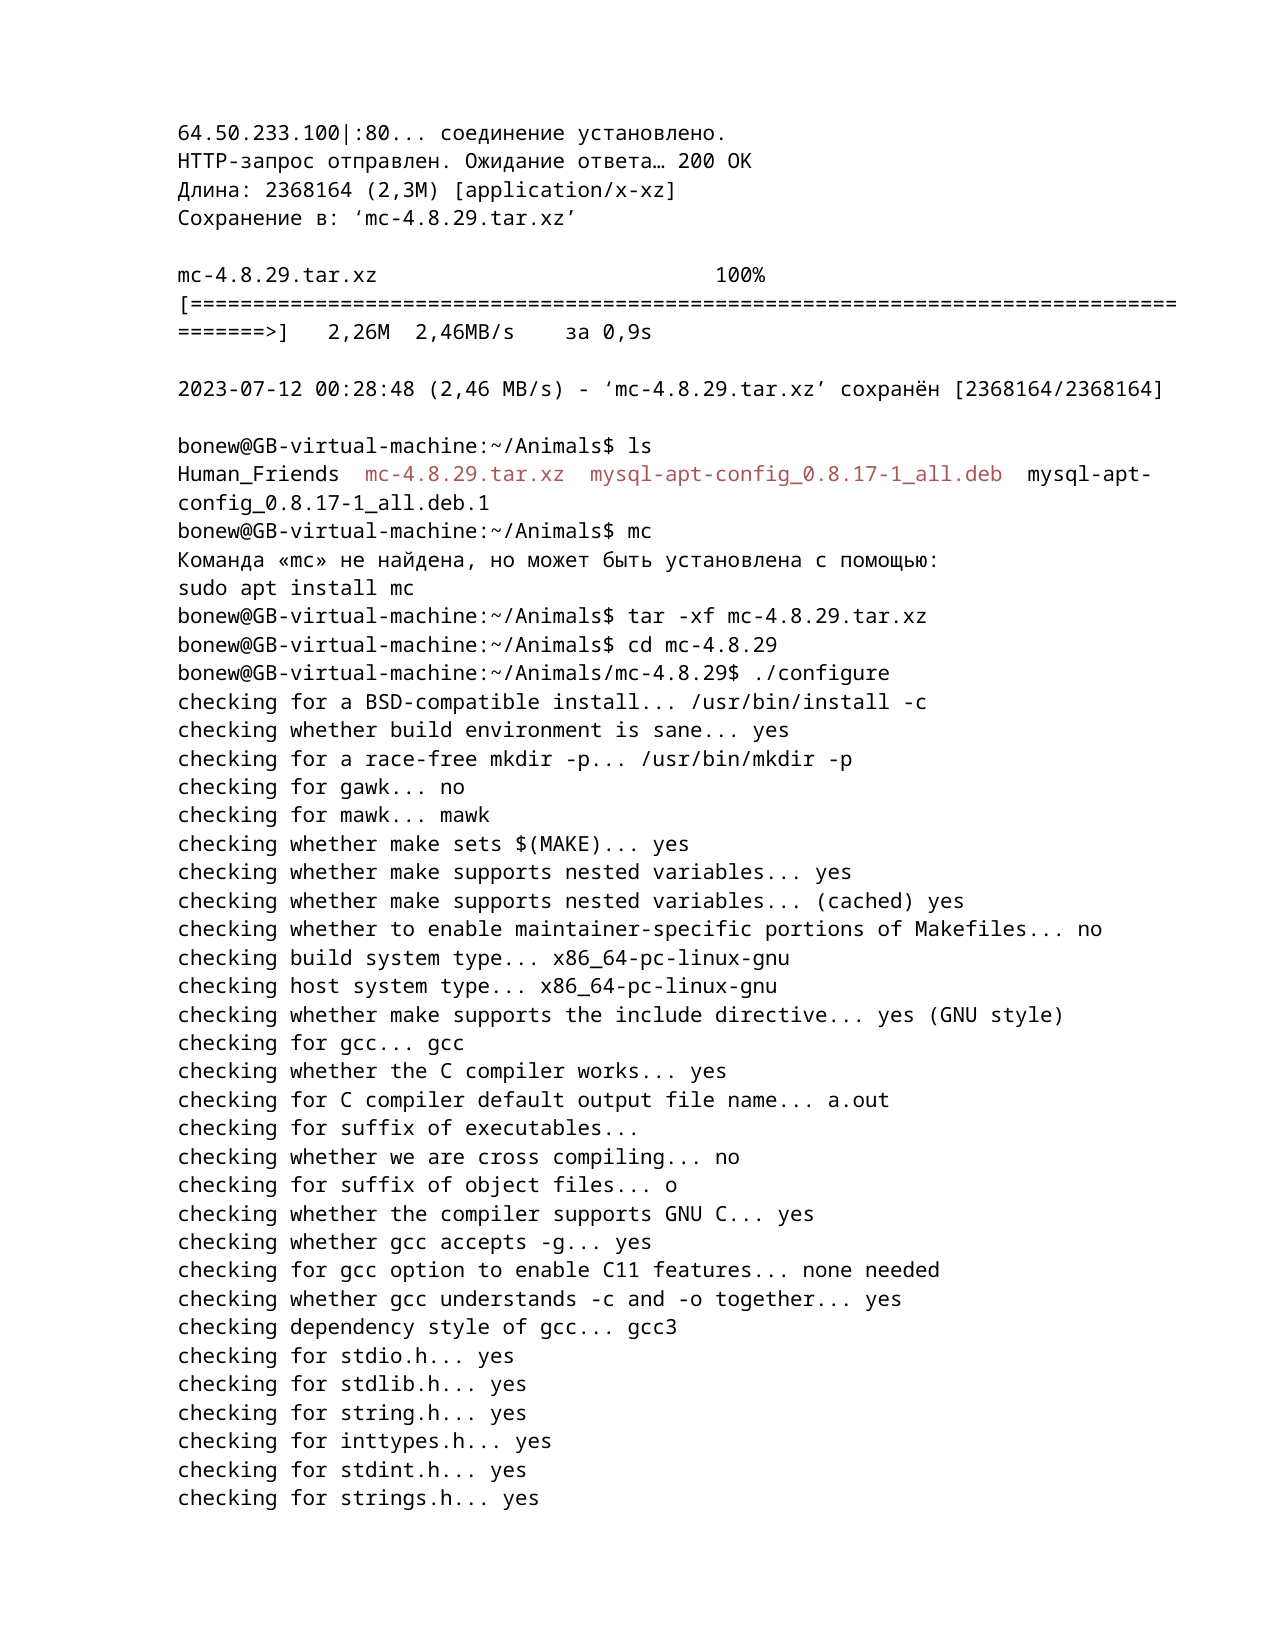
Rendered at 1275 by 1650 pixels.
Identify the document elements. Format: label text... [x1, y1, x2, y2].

text checking for gcc option to enable C11 features... none needed [177, 1256, 1186, 1284]
text checking whether make supports the include directive... yes (GNU style) [177, 1000, 1186, 1028]
text checking for stdlib.h... yes [177, 1369, 1186, 1398]
text checking whether make supports nested variables... yes [177, 857, 1186, 886]
text bonew@GB-virtual-machine:~/Animals$ mc [177, 516, 1186, 545]
text checking whether gcc accepts -g... yes [177, 1227, 1186, 1256]
text checking for suffix of object files... o [177, 1170, 1186, 1199]
text checking for stdio.h... yes [177, 1341, 1186, 1369]
text checking for C compiler default output file name... a.out [177, 1085, 1186, 1113]
text checking for stdint.h... yes [177, 1455, 1186, 1483]
text bonew@GB-virtual-machine:~/Animals/mc-4.8.29$ ./configure [177, 658, 1186, 687]
text checking dependency style of gcc... gcc3 [177, 1312, 1186, 1341]
text Сохранение в: ‘mc-4.8.29.tar.xz’ [177, 203, 1186, 232]
text sudo apt install mc [177, 573, 1186, 602]
text checking whether make sets $(MAKE)... yes [177, 829, 1186, 857]
text checking whether to enable maintainer-specific portions of Makefiles... no [177, 914, 1186, 943]
text checking for string.h... yes [177, 1398, 1186, 1426]
text checking for gcc... gcc [177, 1028, 1186, 1057]
text checking whether gcc understands -c and -o together... yes [177, 1284, 1186, 1312]
text Длина: 2368164 (2,3M) [application/x-xz] [177, 175, 1186, 203]
text checking for a BSD-compatible install... /usr/bin/install -c [177, 687, 1186, 715]
text 64.50.233.100|:80... соединение установлено. [177, 118, 1186, 147]
text checking for a race-free mkdir -p... /usr/bin/mkdir -p [177, 744, 1186, 772]
text mc-4.8.29.tar.xz 100%[======================================================================================>] 2,26M 2,46MB/s за 0,9s [177, 260, 1186, 346]
text bonew@GB-virtual-machine:~/Animals$ ls [177, 431, 1186, 459]
text checking for gawk... no [177, 772, 1186, 801]
text bonew@GB-virtual-machine:~/Animals$ cd mc-4.8.29 [177, 630, 1186, 658]
text checking whether we are cross compiling... no [177, 1142, 1186, 1170]
text checking build system type... x86_64-pc-linux-gnu [177, 943, 1186, 971]
text 2023-07-12 00:28:48 (2,46 MB/s) - ‘mc-4.8.29.tar.xz’ сохранён [2368164/2368164] [177, 374, 1186, 402]
text checking whether build environment is sane... yes [177, 715, 1186, 744]
text checking whether make supports nested variables... (cached) yes [177, 886, 1186, 914]
text checking whether the C compiler works... yes [177, 1057, 1186, 1085]
text Human_Friends mc-4.8.29.tar.xz mysql-apt-config_0.8.17-1_all.deb mysql-apt-config_0.8.17-1_all.deb.1 [177, 459, 1186, 516]
text checking for suffix of executables... [177, 1113, 1186, 1142]
text checking for inttypes.h... yes [177, 1426, 1186, 1455]
text checking whether the compiler supports GNU C... yes [177, 1199, 1186, 1227]
text checking for mawk... mawk [177, 801, 1186, 829]
text Команда «mc» не найдена, но может быть установлена с помощью: [177, 545, 1186, 573]
text checking host system type... x86_64-pc-linux-gnu [177, 971, 1186, 1000]
text bonew@GB-virtual-machine:~/Animals$ tar -xf mc-4.8.29.tar.xz [177, 602, 1186, 630]
text checking for strings.h... yes [177, 1483, 1186, 1512]
text HTTP-запрос отправлен. Ожидание ответа… 200 OK [177, 147, 1186, 175]
